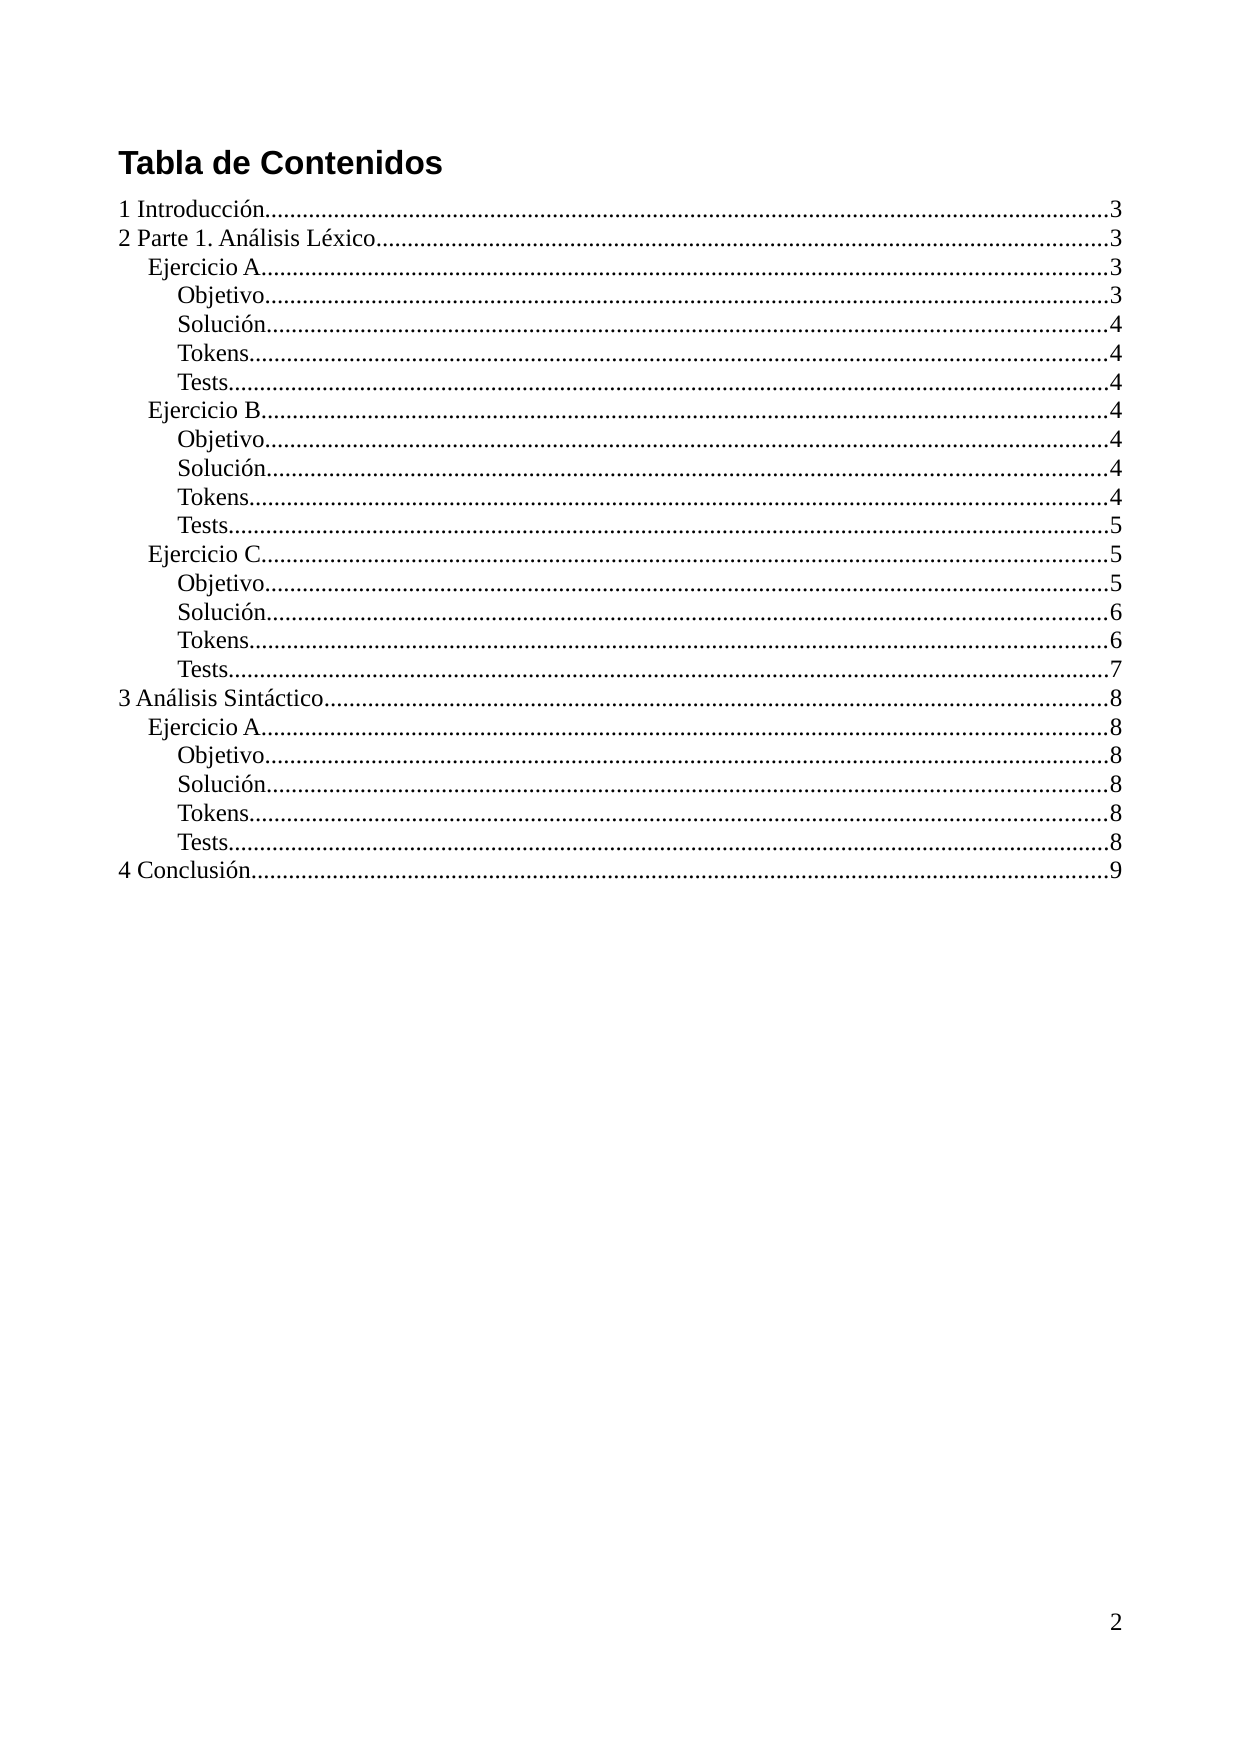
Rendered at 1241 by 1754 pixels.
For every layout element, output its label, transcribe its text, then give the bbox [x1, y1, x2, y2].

text Solución 8 [177, 769, 1122, 798]
text Ejercicio A 8 [148, 712, 1122, 740]
text Ejercicio A 3 [148, 252, 1122, 280]
text Ejercicio C 5 [148, 539, 1122, 568]
text Solución 4 [177, 453, 1122, 482]
text 1 Introducción 3 [118, 194, 1122, 223]
text Objetivo 4 [177, 424, 1122, 453]
text 3 Análisis Sintáctico 8 [118, 683, 1122, 712]
text Solución 4 [177, 309, 1122, 338]
subtitle Tabla de Contenidos [118, 143, 1122, 182]
text Objetivo 3 [177, 280, 1122, 309]
text Tokens 8 [177, 798, 1122, 827]
text Tokens 6 [177, 625, 1122, 654]
text Tokens 4 [177, 482, 1122, 510]
text 4 Conclusión 9 [118, 855, 1122, 884]
text Tokens 4 [177, 338, 1122, 367]
text Tests 5 [177, 510, 1122, 539]
text 2 Parte 1. Análisis Léxico 3 [118, 223, 1122, 252]
text Objetivo 8 [177, 740, 1122, 769]
text Solución 6 [177, 597, 1122, 625]
text Tests 4 [177, 367, 1122, 395]
text Ejercicio B 4 [148, 395, 1122, 424]
text Tests 7 [177, 654, 1122, 683]
text Objetivo 5 [177, 568, 1122, 597]
text Tests 8 [177, 827, 1122, 855]
